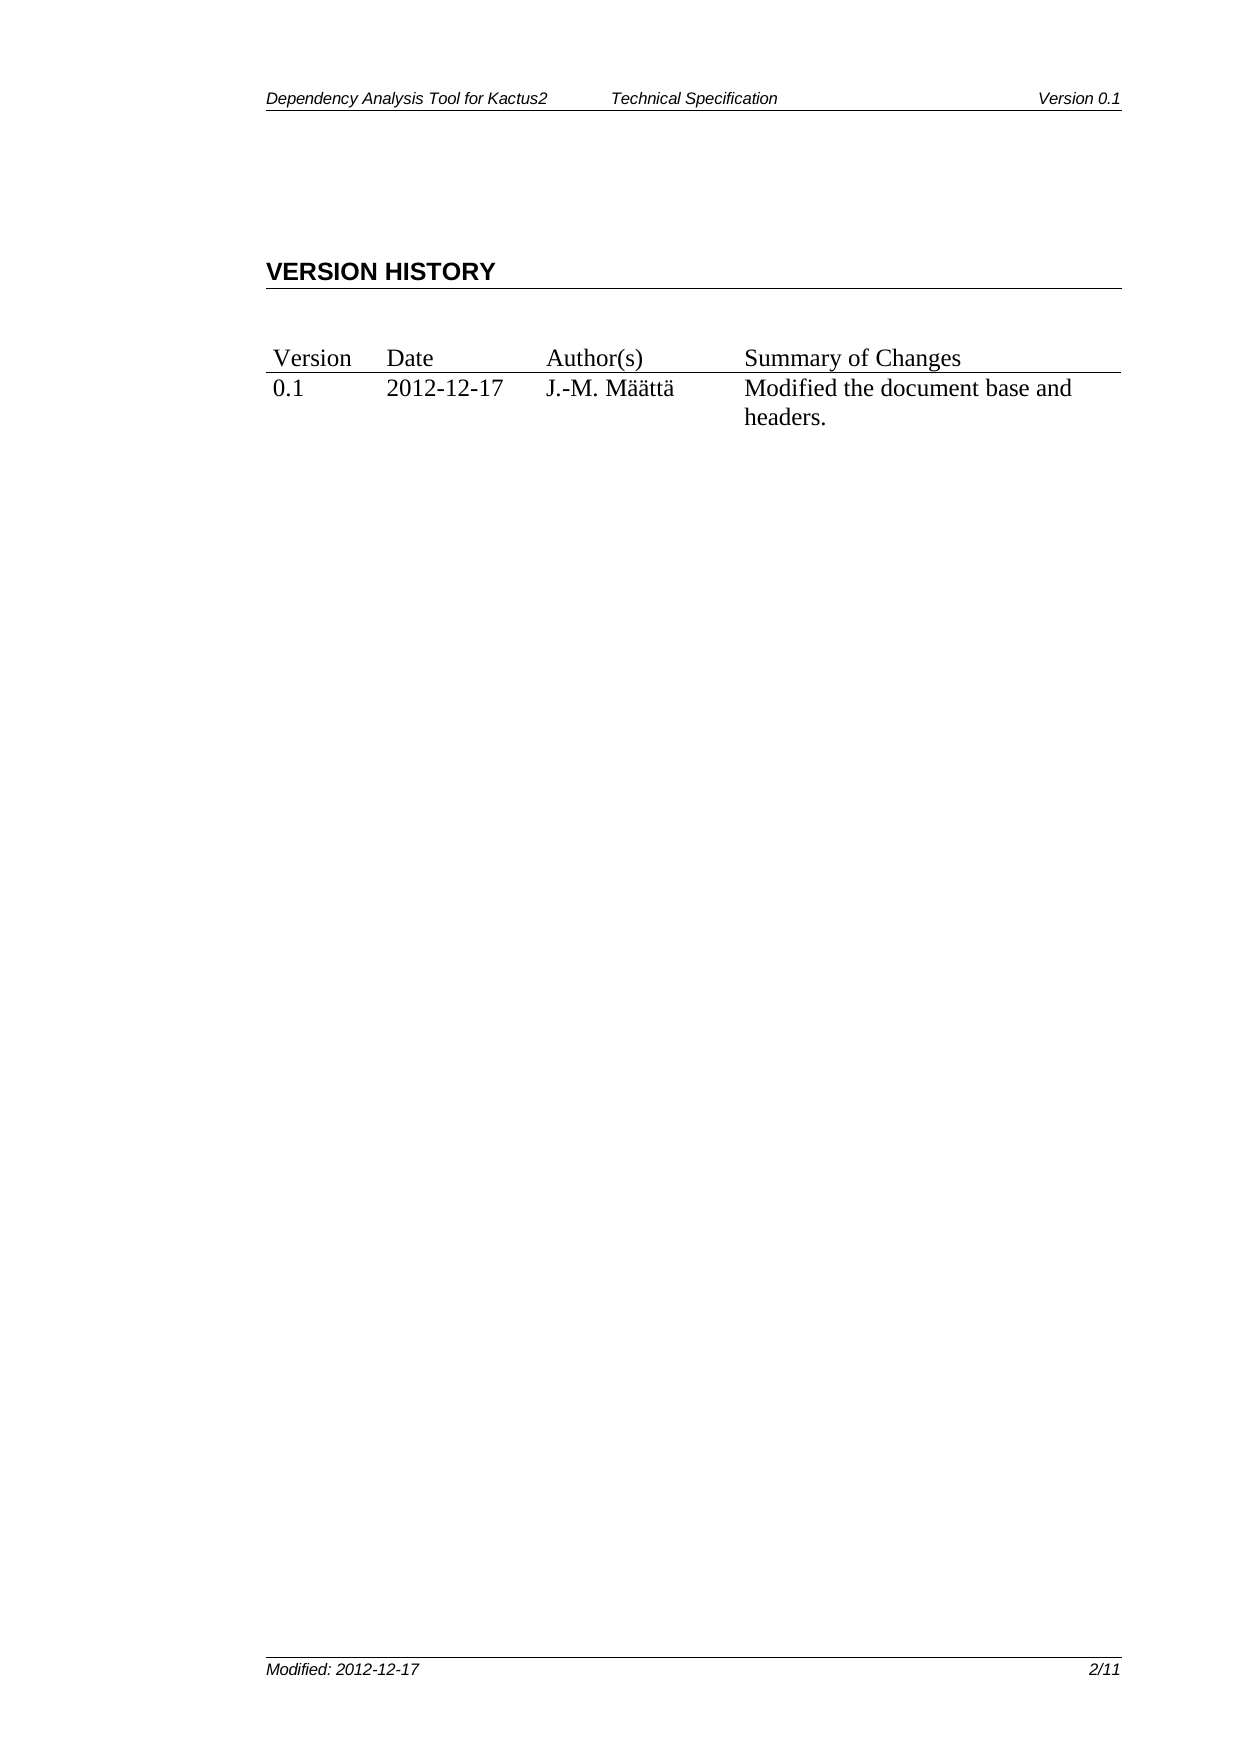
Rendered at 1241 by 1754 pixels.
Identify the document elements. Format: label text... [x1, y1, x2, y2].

table_cell [535, 779, 733, 833]
table_cell J.-M. Määttä [535, 373, 733, 456]
table_cell [266, 1048, 375, 1102]
table_cell [535, 994, 733, 1048]
table_cell [266, 833, 375, 887]
table_cell [375, 887, 534, 941]
table_cell [266, 887, 375, 941]
table_cell [733, 725, 1121, 779]
table_cell [375, 833, 534, 887]
table_cell [266, 1102, 375, 1156]
table_cell [535, 833, 733, 887]
table_cell [733, 671, 1121, 725]
table_cell 2012-12-17 [375, 373, 534, 456]
table_cell [375, 994, 534, 1048]
table_cell [535, 456, 733, 510]
table_cell [535, 564, 733, 617]
table_cell [733, 564, 1121, 617]
table_header Date [375, 343, 534, 372]
table_cell [375, 941, 534, 994]
table_header Summary of Changes [733, 343, 1121, 372]
table_cell [535, 1102, 733, 1156]
table_cell [733, 1048, 1121, 1102]
table_cell [535, 941, 733, 994]
table_cell [733, 456, 1121, 510]
table_header Author(s) [535, 343, 733, 372]
table_cell [266, 510, 375, 563]
table_cell [375, 456, 534, 510]
table_cell Modified the document base and headers. [733, 373, 1121, 456]
table_cell [733, 994, 1121, 1048]
table_cell [535, 1048, 733, 1102]
table_cell [375, 510, 534, 563]
table_cell [375, 1102, 534, 1156]
table_cell [266, 564, 375, 617]
table_cell [375, 671, 534, 725]
table_cell [535, 887, 733, 941]
table_cell [733, 510, 1121, 563]
table_cell [733, 779, 1121, 833]
table_cell [375, 725, 534, 779]
table_cell [266, 941, 375, 994]
table_cell [733, 887, 1121, 941]
table_cell [375, 1048, 534, 1102]
table_cell [535, 725, 733, 779]
table_header Version [266, 343, 375, 372]
table_cell [266, 994, 375, 1048]
table_cell [375, 779, 534, 833]
table_cell [733, 1102, 1121, 1156]
table_cell [266, 671, 375, 725]
table_cell [266, 779, 375, 833]
table_cell [266, 456, 375, 510]
table_cell [375, 618, 534, 671]
table_cell [375, 564, 534, 617]
table_cell [266, 618, 375, 671]
table_cell [733, 941, 1121, 994]
table_cell [733, 618, 1121, 671]
table_cell [535, 618, 733, 671]
table_cell [535, 510, 733, 563]
table_cell [535, 671, 733, 725]
table_cell [733, 833, 1121, 887]
table_cell 0.1 [266, 373, 375, 456]
list Version History [266, 257, 1122, 288]
table_cell [266, 725, 375, 779]
